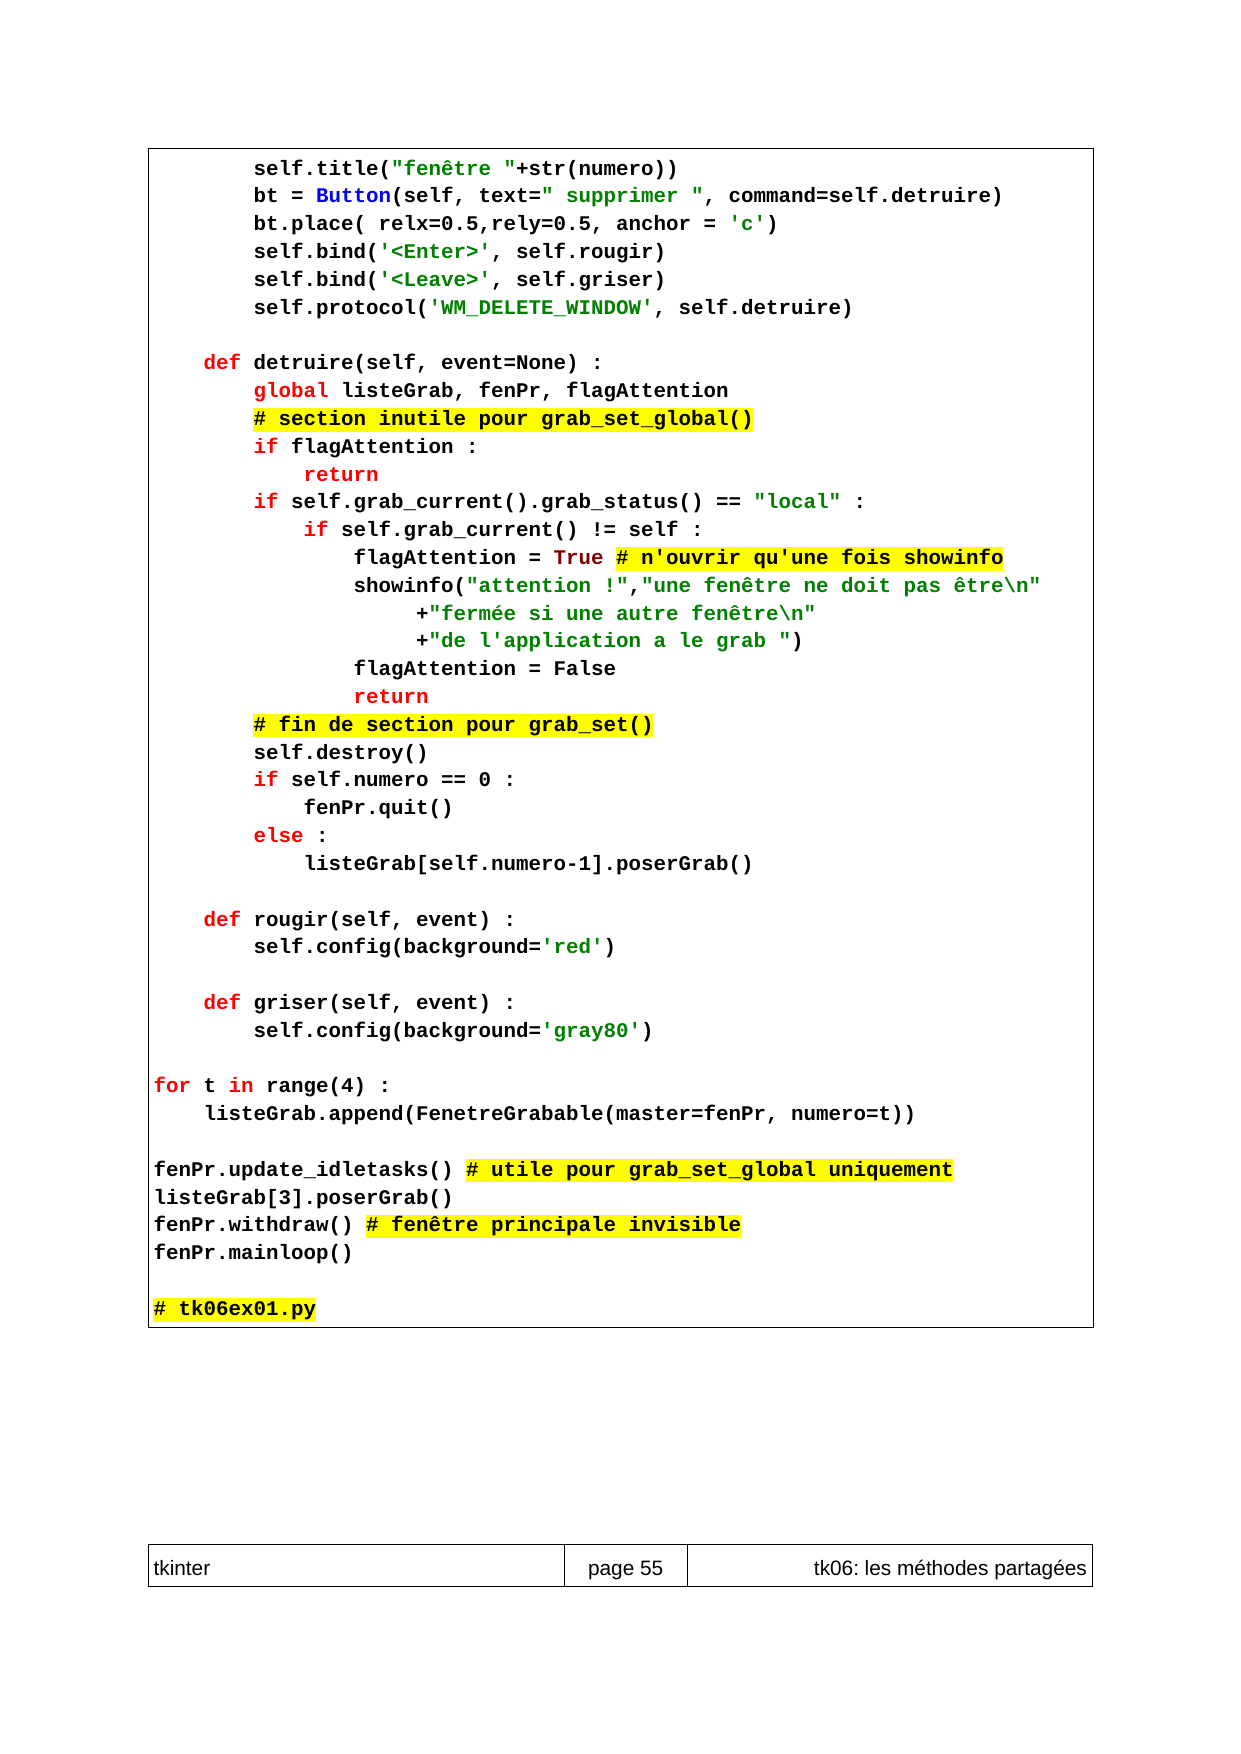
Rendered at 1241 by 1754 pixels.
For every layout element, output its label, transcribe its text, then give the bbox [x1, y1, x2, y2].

table_header self.title("fenêtre "+str(numero)) bt = Button(self, text=" supprimer ", command=self.detruire) bt.place( relx=0.5,rely=0.5, anchor = 'c') self.bind('<Enter>', self.rougir) self.bind('<Leave>', self.griser) self.protocol('WM_DELETE_WINDOW', self.detruire) def detruire(self, event=None) : global listeGrab, fenPr, flagAttention # section inutile pour grab_set_global() if flagAttention : return if self.grab_current().grab_status() == "local" : if self.grab_current() != self : flagAttention = True # n'ouvrir qu'une fois showinfo showinfo("attention !","une fenêtre ne doit pas être\n" +"fermée si une autre fenêtre\n" +"de l'application a le grab ") flagAttention = False return # fin de section pour grab_set() self.destroy() if self.numero == 0 : fenPr.quit() else : listeGrab[self.numero-1].poserGrab() def rougir(self, event) : self.config(background='red') def griser(self, event) : self.config(background='gray80') for t in range(4) : listeGrab.append(FenetreGrabable(master=fenPr, numero=t)) fenPr.update_idletasks() # utile pour grab_set_global uniquement listeGrab[3].poserGrab() fenPr.withdraw() # fenêtre principale invisible fenPr.mainloop() # tk06ex01.py [149, 149, 1093, 1327]
